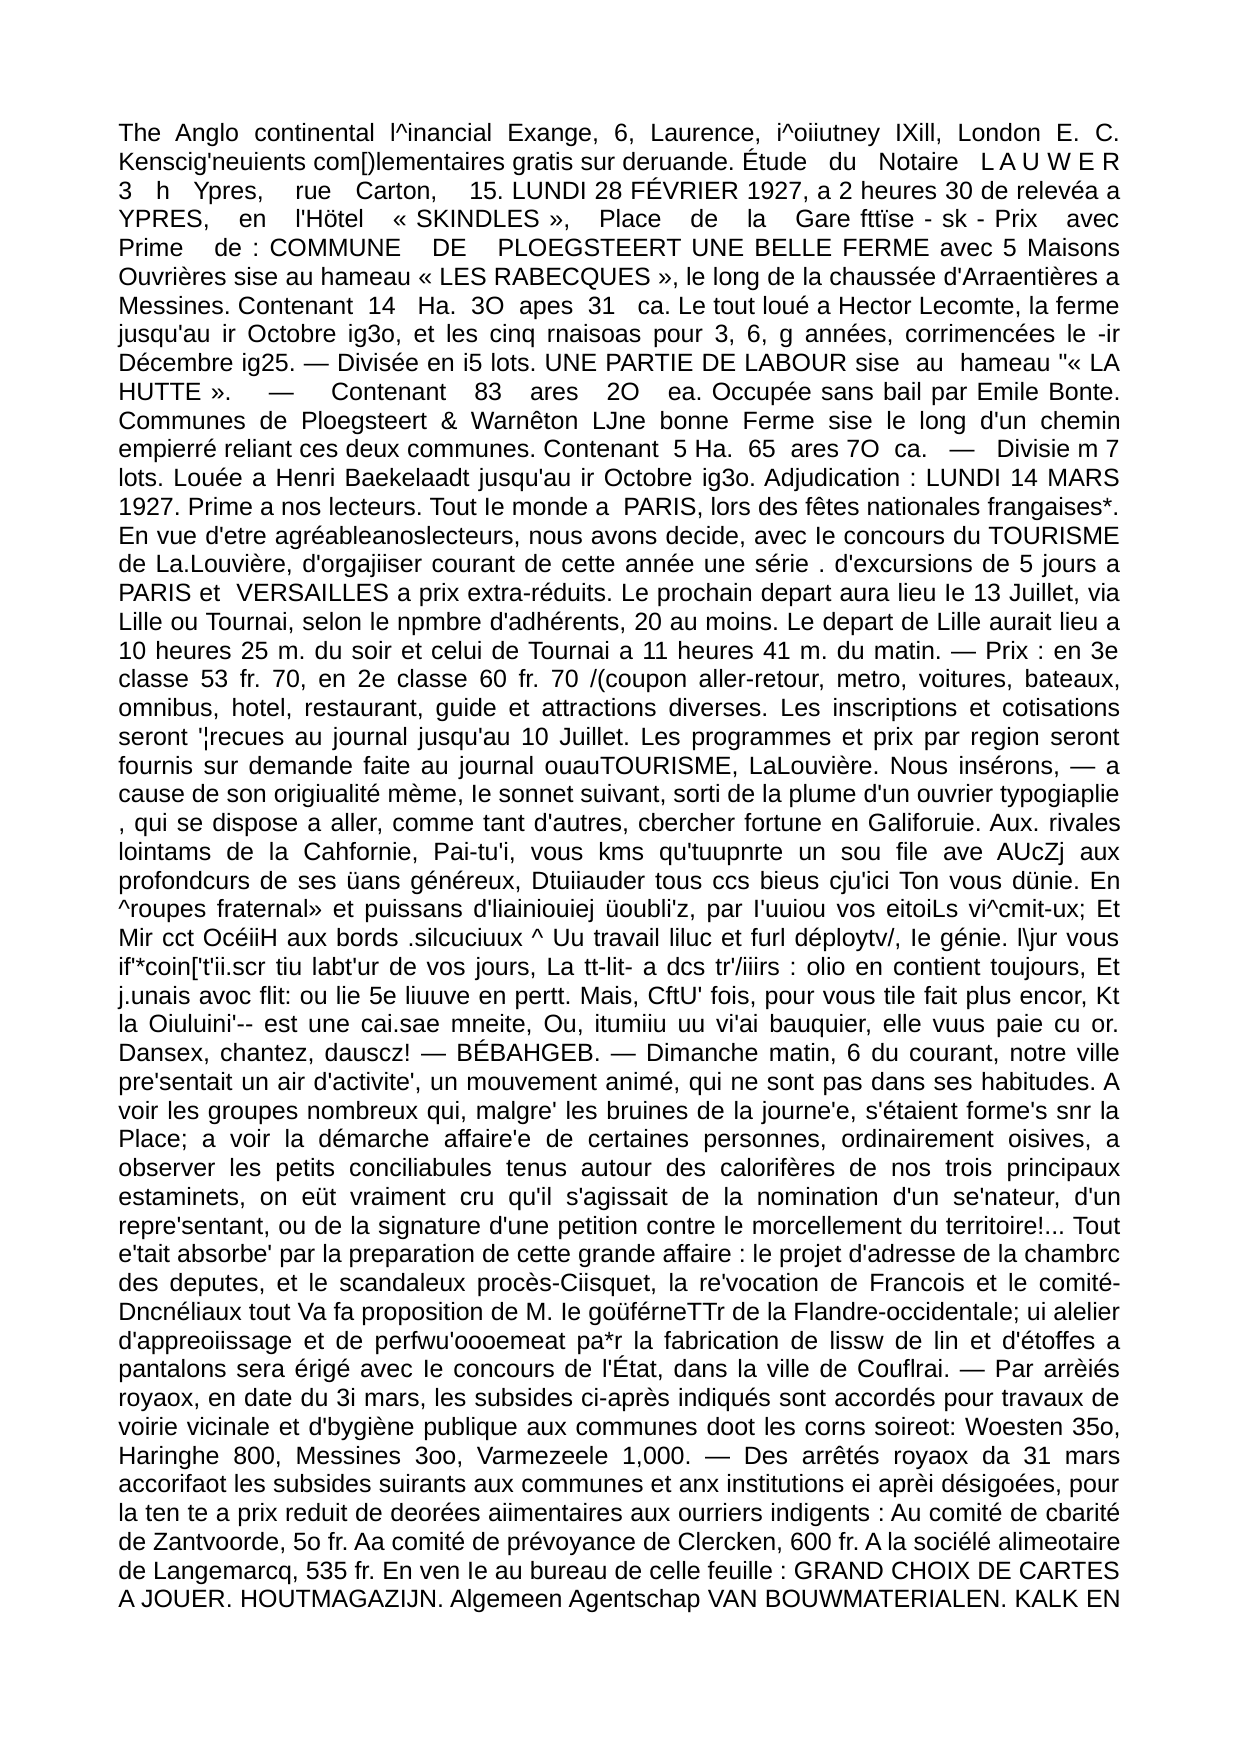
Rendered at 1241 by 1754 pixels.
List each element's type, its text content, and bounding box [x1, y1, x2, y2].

text The Anglo continental l^inancial Exange, 6, Laurence, i^oiiutney IXill, London E. C. Kenscig'neuients com[)lementaires gratis sur deruande. Étude du Notaire L A U W E R 3 h Ypres, rue Carton, 15. LUNDI 28 FÉVRIER 1927, a 2 heures 30 de relevéa a YPRES, en l'Hötel « SKINDLES », Place de la Gare fttïse - sk - Prix avec Prime de : COMMUNE DE PLOEGSTEERT UNE BELLE FERME avec 5 Maisons Ouvrières sise au hameau « LES RABECQUES », le long de la chaussée d'Arraentières a Messines. Contenant 14 Ha. 3O apes 31 ca. Le tout loué a Hector Lecomte, la ferme jusqu'au ir Octobre ig3o, et les cinq rnaisoas pour 3, 6, g années, corrimencées le -ir Décembre ig25. — Divisée en i5 lots. UNE PARTIE DE LABOUR sise au hameau "« LA HUTTE ». — Contenant 83 ares 2O ea. Occupée sans bail par Emile Bonte. Communes de Ploegsteert & Warnêton LJne bonne Ferme sise le long d'un chemin empierré reliant ces deux communes. Contenant 5 Ha. 65 ares 7O ca. — Divisie m 7 lots. Louée a Henri Baekelaadt jusqu'au ir Octobre ig3o. Adjudication : LUNDI 14 MARS 1927. Prime a nos lecteurs. Tout Ie monde a PARIS, lors des fêtes nationales frangaises*. En vue d'etre agréableanoslecteurs, nous avons decide, avec Ie concours du TOURISME de La.Louvière, d'orgajiiser courant de cette année une série . d'excursions de 5 jours a PARIS et VERSAILLES a prix extra-réduits. Le prochain depart aura lieu Ie 13 Juillet, via Lille ou Tournai, selon le npmbre d'adhérents, 20 au moins. Le depart de Lille aurait lieu a 10 heures 25 m. du soir et celui de Tournai a 11 heures 41 m. du matin. — Prix : en 3e classe 53 fr. 70, en 2e classe 60 fr. 70 /(coupon aller-retour, metro, voitures, bateaux, omnibus, hotel, restaurant, guide et attractions diverses. Les inscriptions et cotisations seront '¦recues au journal jusqu'au 10 Juillet. Les programmes et prix par region seront fournis sur demande faite au journal ouauTOURISME, LaLouvière. Nous insérons, — a cause de son origiualité mème, Ie sonnet suivant, sorti de la plume d'un ouvrier typogiaplie , qui se dispose a aller, comme tant d'autres, cbercher fortune en Galiforuie. Aux. rivales lointams de la Cahfornie, Pai-tu'i, vous kms qu'tuupnrte un sou file ave AUcZj aux profondcurs de ses üans généreux, Dtuiiauder tous ccs bieus cju'ici Ton vous dünie. En ^roupes fraternal» et puissans d'liainiouiej üoubli'z, par I'uuiou vos eitoiLs vi^cmit-ux; Et Mir cct OcéiiH aux bords .silcuciuux ^ Uu travail liluc et furl déploytv/, Ie génie. l\jur vous if'*coin['t'ii.scr tiu labt'ur de vos jours, La tt-lit- a dcs tr'/iiirs : olio en contient toujours, Et j.unais avoc flit: ou lie 5e liuuve en pertt. Mais, CftU' fois, pour vous tile fait plus encor, Kt la Oiuluini'-- est une cai.sae mneite, Ou, itumiiu uu vi'ai bauquier, elle vuus paie cu or. Dansex, chantez, dauscz! — BÉBAHGEB. — Dimanche matin, 6 du courant, notre ville pre'sentait un air d'activite', un mouvement animé, qui ne sont pas dans ses habitudes. A voir les groupes nombreux qui, malgre' les bruines de la journe'e, s'étaient forme's snr la Place; a voir la démarche affaire'e de certaines personnes, ordinairement oisives, a observer les petits conciliabules tenus autour des calorifères de nos trois principaux estaminets, on eüt vraiment cru qu'il s'agissait de la nomination d'un se'nateur, d'un repre'sentant, ou de la signature d'une petition contre le morcellement du territoire!... Tout e'tait absorbe' par la preparation de cette grande affaire : le projet d'adresse de la chambrc des deputes, et le scandaleux procès-Ciisquet, la re'vocation de Francois et le comité-Dncnéliaux tout Va fa proposition de M. Ie goüférneTTr de la Flandre-occidentale; ui alelier d'appreoiissage et de perfwu'oooemeat pa*r la fabrication de lissw de lin et d'étoffes a pantalons sera érigé avec Ie concours de l'État, dans la ville de Couflrai. — Par arrèiés royaox, en date du 3i mars, les subsides ci-après indiqués sont accordés pour travaux de voirie vicinale et d'bygiène publique aux communes doot les corns soireot: Woesten 35o, Haringhe 800, Messines 3oo, Varmezeele 1,000. — Des arrêtés royaox da 31 mars accorifaot les subsides suirants aux communes et anx institutions ei aprèi désigoées, pour la ten te a prix reduit de deorées aiimentaires aux ourriers indigents : Au comité de cbarité de Zantvoorde, 5o fr. Aa comité de prévoyance de Clercken, 600 fr. A la sociélé alimeotaire de Langemarcq, 535 fr. En ven Ie au bureau de celle feuille : GRAND CHOIX DE CARTES A JOUER. HOUTMAGAZIJN. Algemeen Agentschap VAN BOUWMATERIALEN. KALK EN [118, 118, 1122, 1613]
